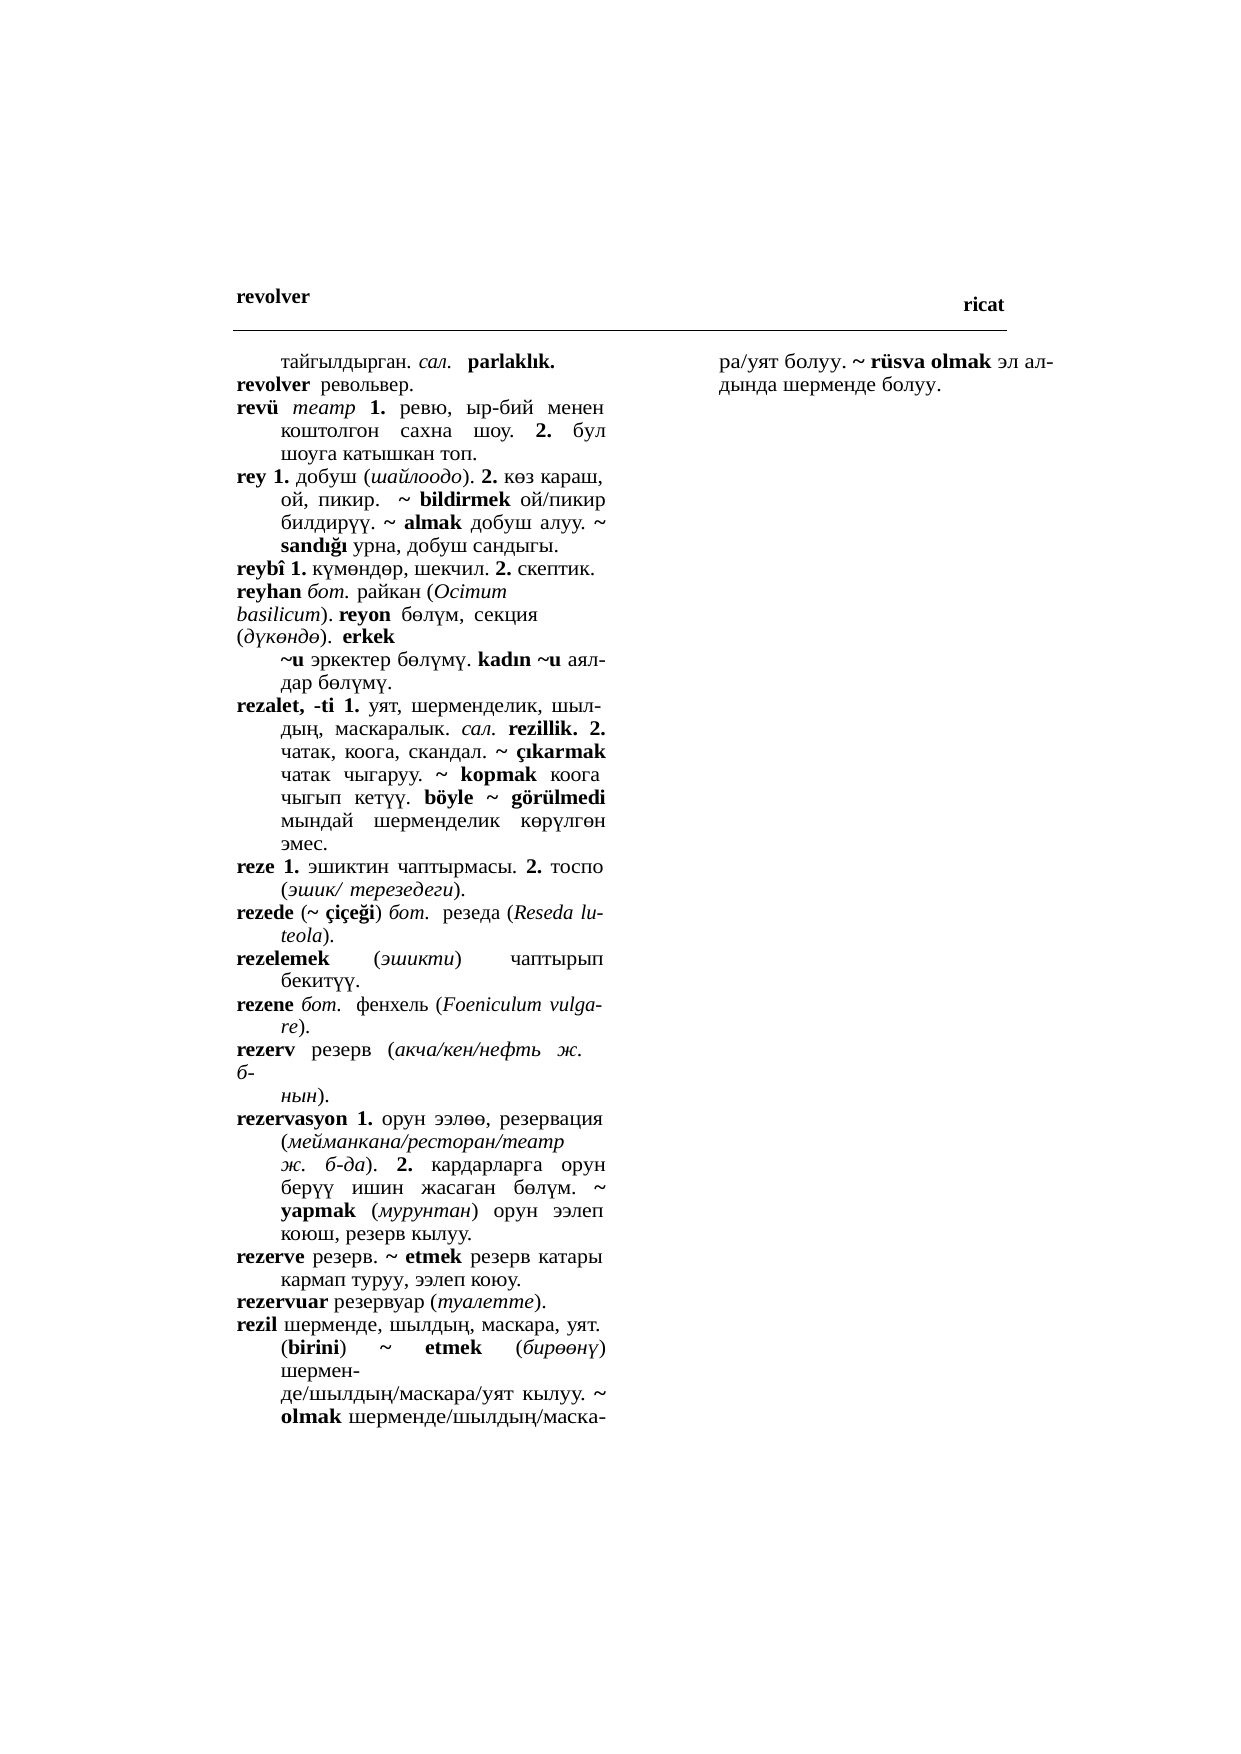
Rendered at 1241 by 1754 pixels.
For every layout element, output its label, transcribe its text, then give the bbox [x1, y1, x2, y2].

text коюш, резерв кылуу. [281, 1222, 475, 1245]
text (birini) ~ etmek (бирөөнү) шермен- [281, 1336, 606, 1382]
text rezerv резерв (акча/кен/нефть ж. б- [236, 1038, 609, 1084]
text revolver [236, 284, 311, 308]
text де/шылдың/маскара/уят кылуу. ~ olmak шерменде/шылдың/маска- [281, 1382, 606, 1428]
text дың, маскаралык. сал. rezillik. 2. чатак, коога, скандал. ~ çıkarmak чатак чыгаруу. ~ kopmak коога [281, 717, 606, 786]
text (мейманкана/ресторан/театр [281, 1130, 575, 1153]
text ж. б-да). 2. кардарларга орун берүү ишин жасаган бөлүм. ~ yapmak (мурунтан) орун ээлеп [281, 1153, 606, 1222]
text ~u эркектер бөлүмү. kadın ~u аял- дар бөлүмү. [281, 648, 606, 694]
text ricat [902, 292, 1065, 316]
text rezalet, -ti 1. уят, шерменделик, шыл- [236, 694, 609, 717]
text тайгылдырган. сал. parlaklık. revolver револьвер. [236, 350, 609, 396]
text reze 1. эшиктин чаптырмасы. 2. тоспо [236, 855, 609, 878]
text (эшик/ терезедеги). [281, 878, 467, 901]
text teola). [281, 924, 335, 947]
text ра/уят болуу. ~ rüsva olmak эл ал- [719, 350, 1062, 373]
text reybî 1. күмөндөр, шекчил. 2. скептик. reyhan бот. райкан (Ocimum basilicum). reyon бөлүм, секция (дүкөндө). erkek [236, 557, 606, 648]
text rey 1. добуш (шайлоодо). 2. көз караш, [236, 465, 609, 488]
text revü театр 1. ревю, ыр-бий менен [236, 396, 609, 419]
text чыгып кетүү. böyle ~ görülmedi мындай шерменделик көрүлгөн эмес. [281, 786, 606, 855]
text нын). [281, 1084, 331, 1107]
text rezervuar резервуар (туалетте). [236, 1291, 609, 1313]
text rezene бот. фенхель (Foeniculum vulga- re). [236, 993, 606, 1038]
text rezil шерменде, шылдың, маскара, уят. [236, 1313, 609, 1336]
text ой, пикир. ~ bildirmek ой/пикир билдирүү. ~ almak добуш алуу. ~ sandığı урна, добуш сандыгы. [281, 488, 606, 557]
text rezelemek (эшикти) чаптырып бекитүү. [236, 947, 606, 992]
text rezerve резерв. ~ etmek резерв катары кармап туруу, ээлеп коюу. [236, 1245, 606, 1291]
text rezervasyon 1. орун ээлөө, резервация [236, 1107, 609, 1130]
text rezede (~ çiçeği) бот. резеда (Reseda lu- [236, 901, 609, 924]
text коштолгон сахна шоу. 2. бул шоуга катышкан топ. [281, 419, 606, 465]
text дында шерменде болуу. [719, 373, 959, 396]
